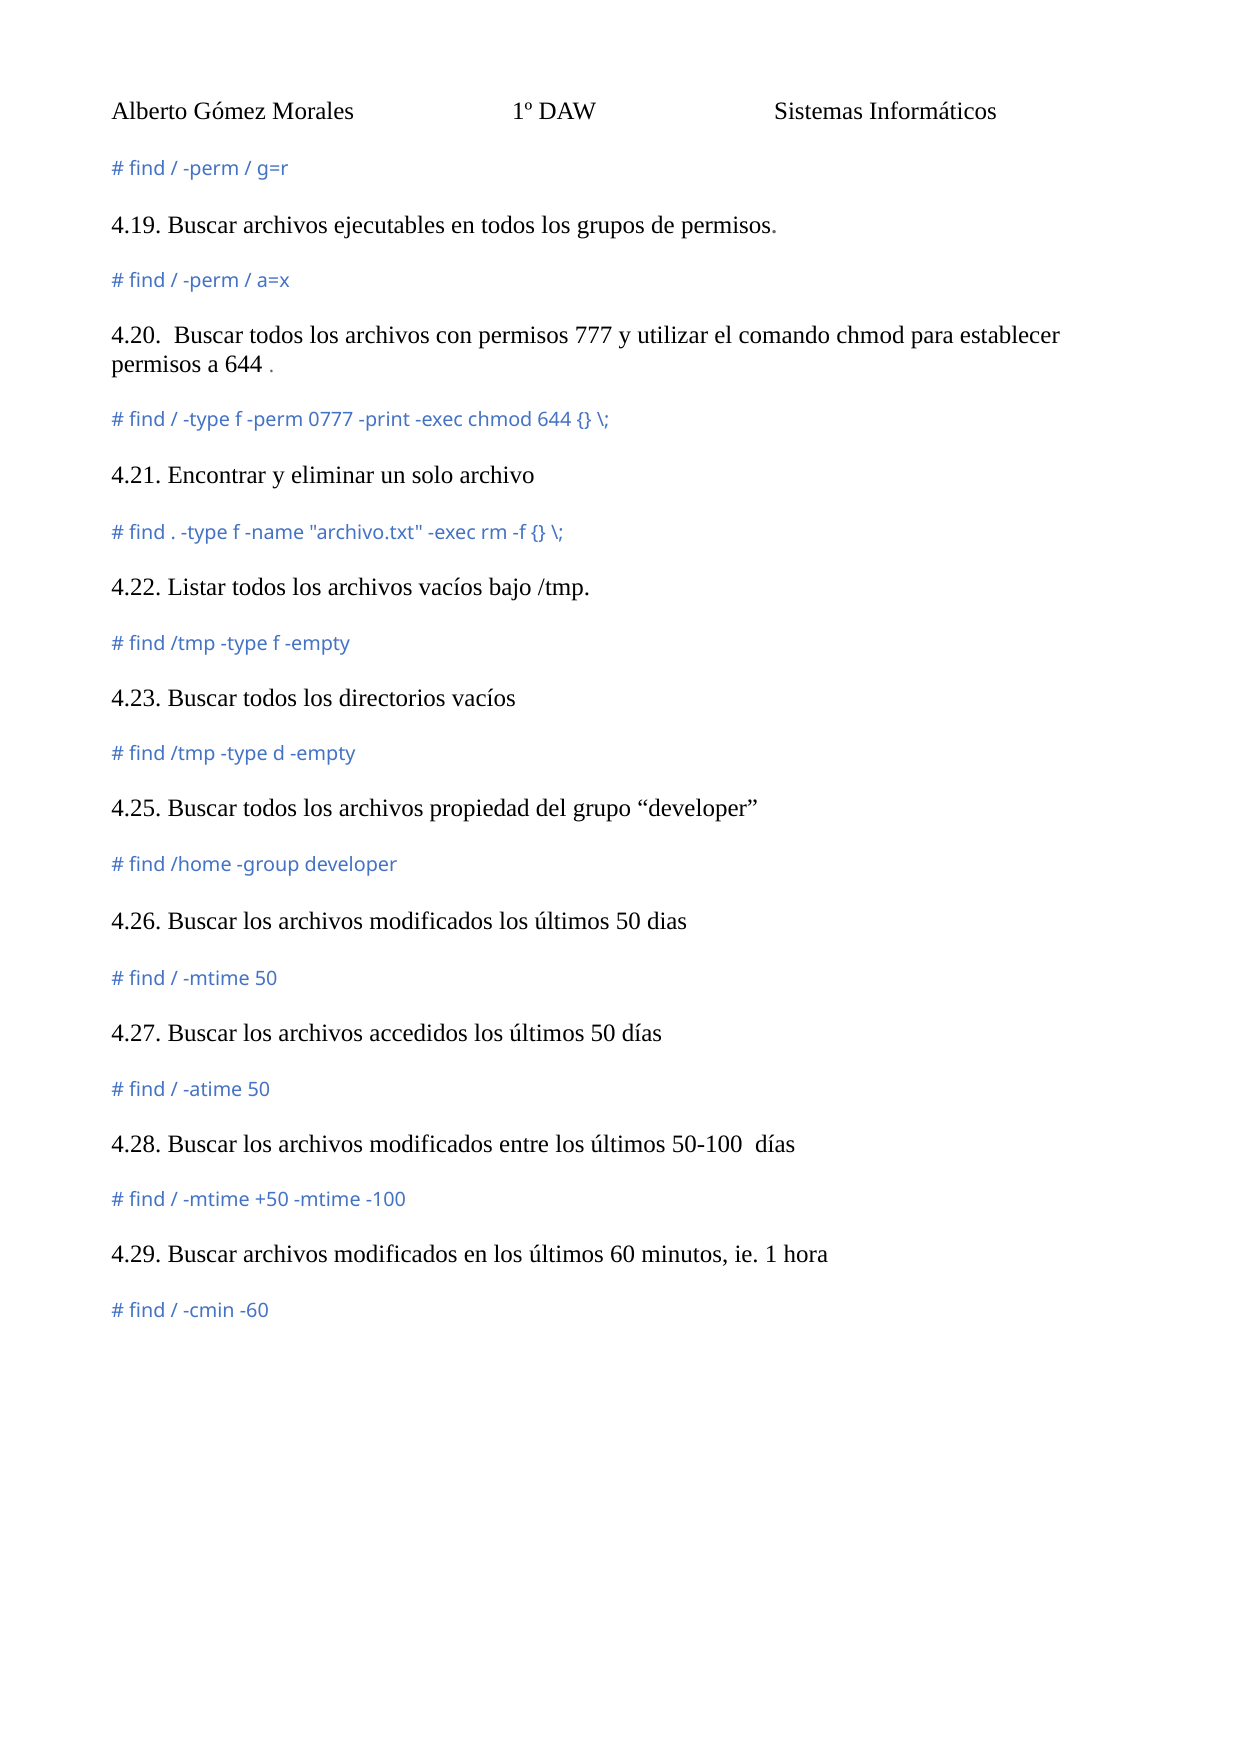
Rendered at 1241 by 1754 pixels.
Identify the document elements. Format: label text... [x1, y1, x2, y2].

text # find /home -group developer 4.26. Buscar los archivos modificados los últimos 50 dias [111, 851, 1152, 935]
text # find / -cmin -60 [111, 1297, 1152, 1406]
text 4.21. Encontrar y eliminar un solo archivo [111, 461, 1152, 489]
text # find / -mtime 50 4.27. Buscar los archivos accedidos los últimos 50 días [111, 964, 1152, 1075]
text # find /tmp -type f -empty 4.23. Buscar todos los directorios vacíos # find /tmp -type d -empty 4.25. Buscar todos los archivos propiedad del grupo “developer” [111, 629, 1152, 822]
text # find / -perm / a=x 4.20. Buscar todos los archivos con permisos 777 y utilizar el comando chmod para establecer permisos a 644 . # find / -type f -perm 0777 -print -exec chmod 644 {} \; [111, 266, 1152, 432]
text # find . -type f -name "archivo.txt" -exec rm -f {} \; 4.22. Listar todos los archivos vacíos bajo /tmp. [111, 518, 1152, 601]
text 4.19. Buscar archivos ejecutables en todos los grupos de permisos. [111, 210, 1152, 239]
text # find / -atime 50 4.28. Buscar los archivos modificados entre los últimos 50-100 días # find / -mtime +50 -mtime -100 4.29. Buscar archivos modificados en los últimos 60 minutos, ie. 1 hora [111, 1075, 1152, 1268]
text # find / -perm / g=r [111, 154, 1152, 181]
